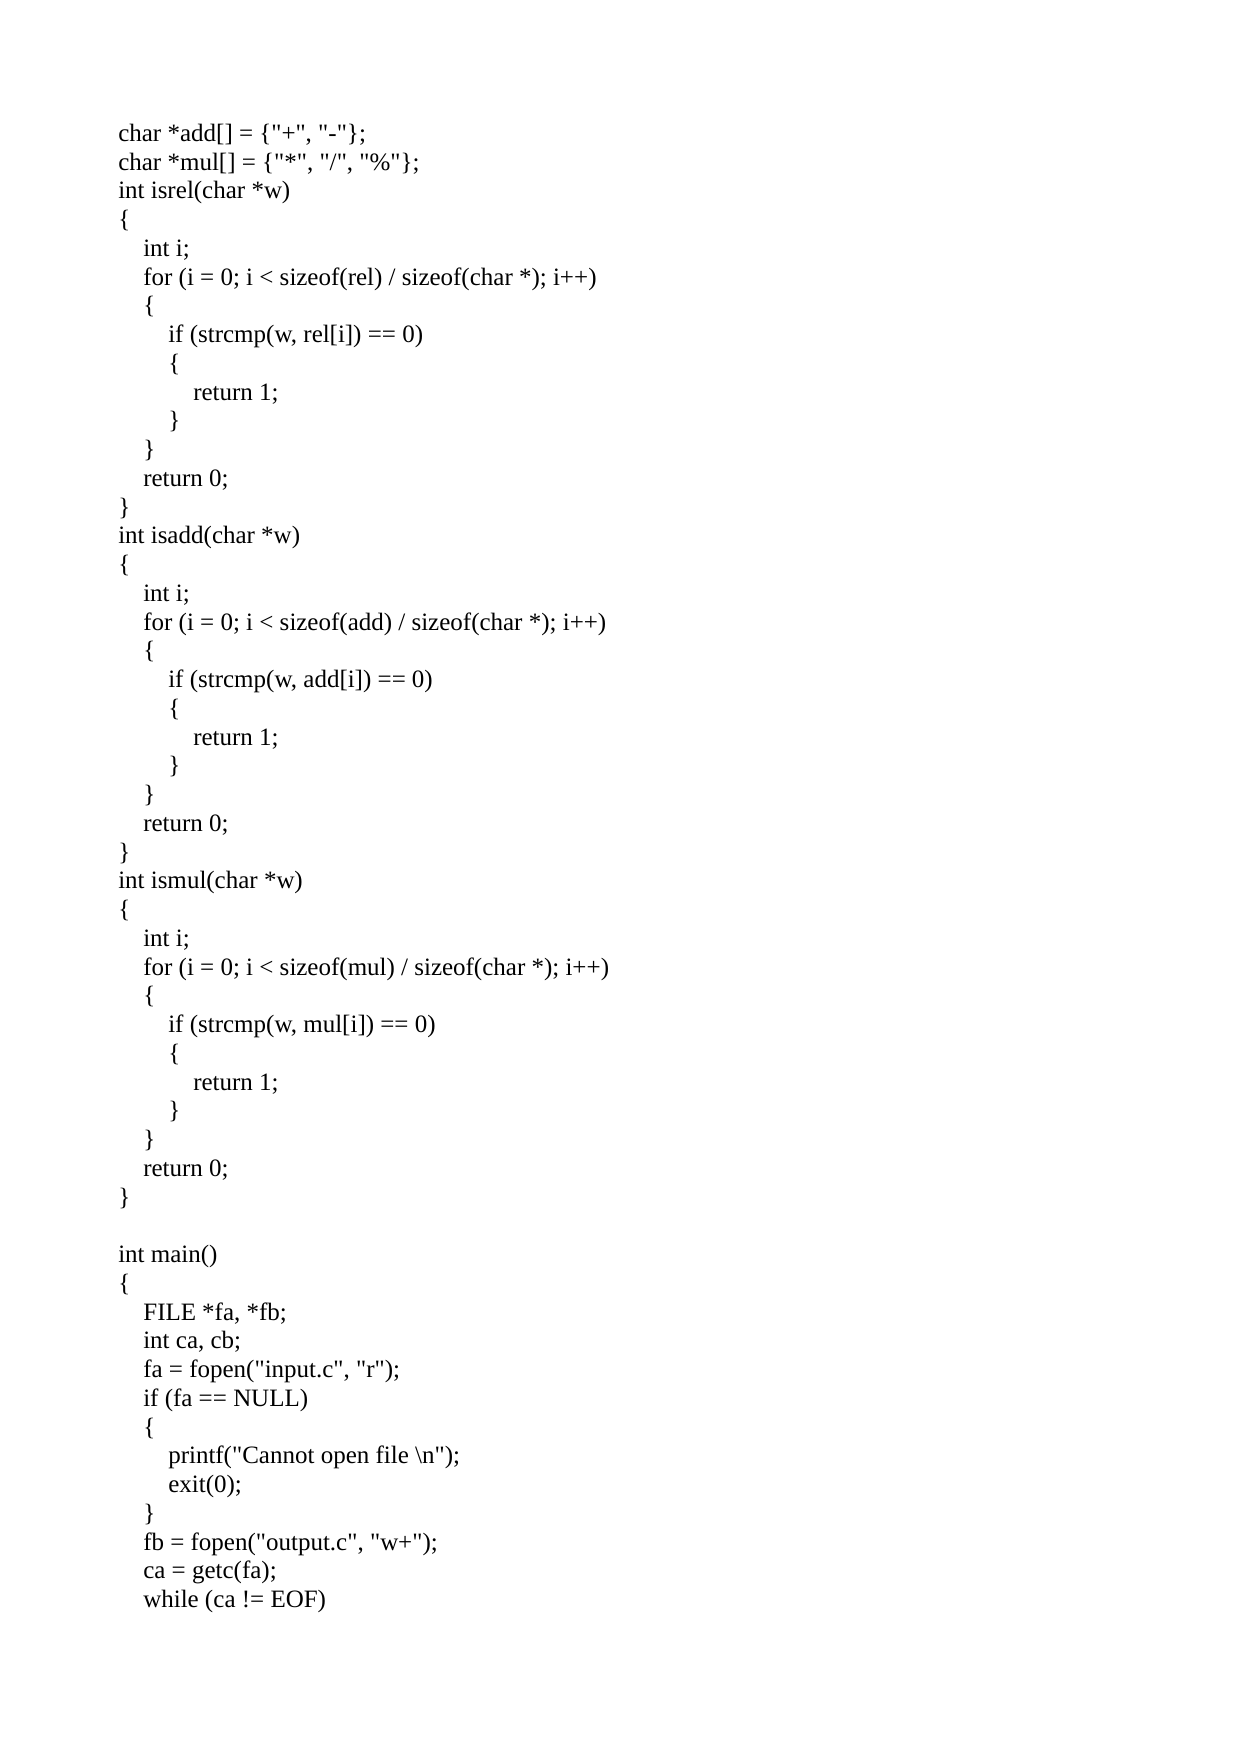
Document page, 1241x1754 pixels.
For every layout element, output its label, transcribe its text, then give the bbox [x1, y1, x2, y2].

text return 0; [118, 808, 1122, 837]
text { [118, 636, 1122, 664]
text { [118, 549, 1122, 578]
text int main() [118, 1239, 1122, 1268]
text for (i = 0; i < sizeof(mul) / sizeof(char *); i++) [118, 952, 1122, 981]
text return 1; [118, 1067, 1122, 1096]
text } [118, 406, 1122, 434]
text for (i = 0; i < sizeof(add) / sizeof(char *); i++) [118, 607, 1122, 636]
text fa = fopen("input.c", "r"); [118, 1354, 1122, 1383]
text exit(0); [118, 1469, 1122, 1498]
text int isadd(char *w) [118, 521, 1122, 549]
text ca = getc(fa); [118, 1556, 1122, 1584]
text FILE *fa, *fb; [118, 1297, 1122, 1326]
text fb = fopen("output.c", "w+"); [118, 1527, 1122, 1556]
text } [118, 779, 1122, 808]
text if (strcmp(w, add[i]) == 0) [118, 664, 1122, 693]
text } [118, 492, 1122, 521]
text { [118, 1412, 1122, 1441]
text { [118, 981, 1122, 1009]
text { [118, 693, 1122, 722]
text if (fa == NULL) [118, 1383, 1122, 1412]
text } [118, 1124, 1122, 1153]
text { [118, 204, 1122, 233]
text for (i = 0; i < sizeof(rel) / sizeof(char *); i++) [118, 262, 1122, 291]
text { [118, 1038, 1122, 1067]
text } [118, 837, 1122, 866]
text int i; [118, 233, 1122, 262]
text } [118, 751, 1122, 779]
text } [118, 434, 1122, 463]
text return 1; [118, 722, 1122, 751]
text return 0; [118, 463, 1122, 492]
text int ismul(char *w) [118, 866, 1122, 894]
text { [118, 291, 1122, 319]
text return 0; [118, 1153, 1122, 1182]
text { [118, 894, 1122, 923]
text char *add[] = {"+", "-"}; [118, 118, 1122, 147]
text return 1; [118, 377, 1122, 406]
text { [118, 348, 1122, 377]
text { [118, 1268, 1122, 1297]
text int i; [118, 578, 1122, 607]
text } [118, 1096, 1122, 1124]
text int ca, cb; [118, 1326, 1122, 1354]
text char *mul[] = {"*", "/", "%"}; [118, 147, 1122, 176]
text } [118, 1498, 1122, 1527]
text if (strcmp(w, rel[i]) == 0) [118, 319, 1122, 348]
text if (strcmp(w, mul[i]) == 0) [118, 1009, 1122, 1038]
text printf("Cannot open file \n"); [118, 1441, 1122, 1469]
text int i; [118, 923, 1122, 952]
text while (ca != EOF) [118, 1584, 1122, 1613]
text } [118, 1182, 1122, 1211]
text int isrel(char *w) [118, 176, 1122, 204]
